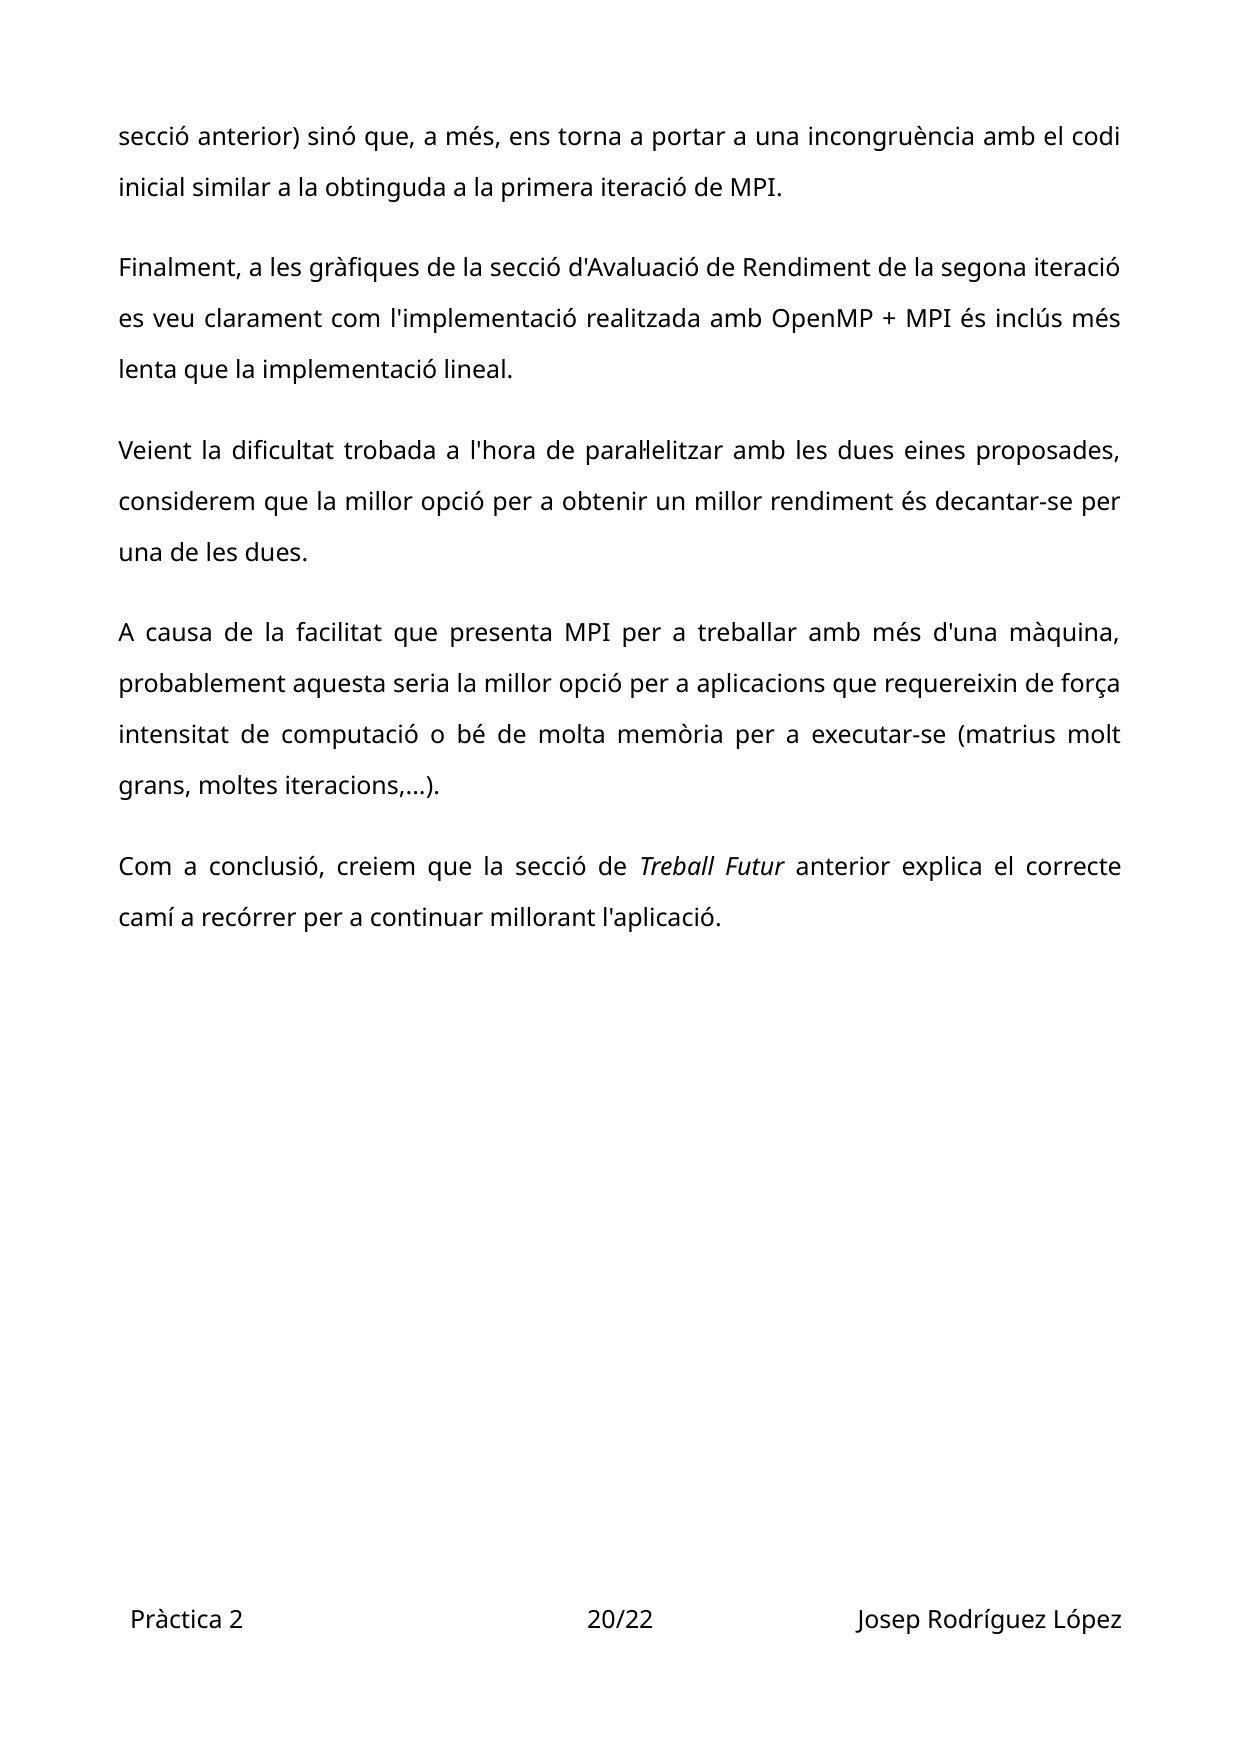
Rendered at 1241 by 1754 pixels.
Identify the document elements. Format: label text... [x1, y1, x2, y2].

text Finalment, a les gràfiques de la secció d'Avaluació de Rendiment de la segona iteració es veu clarament com l'implementació realitzada amb OpenMP + MPI és inclús més lenta que la implementació lineal. [118, 250, 1122, 386]
text Veient la dificultat trobada a l'hora de paral·lelitzar amb les dues eines proposades, considerem que la millor opció per a obtenir un millor rendiment és decantar-se per una de les dues. [118, 432, 1122, 568]
text Com a conclusió, creiem que la secció de Treball Futur anterior explica el correcte camí a recórrer per a continuar millorant l'aplicació. [118, 848, 1122, 934]
text A causa de la facilitat que presenta MPI per a treballar amb més d'una màquina, probablement aquesta seria la millor opció per a aplicacions que requereixin de força intensitat de computació o bé de molta memòria per a executar-se (matrius molt grans, moltes iteracions,...). [118, 615, 1122, 802]
text secció anterior) sinó que, a més, ens torna a portar a una incongruència amb el codi inicial similar a la obtinguda a la primera iteració de MPI. [118, 118, 1122, 203]
